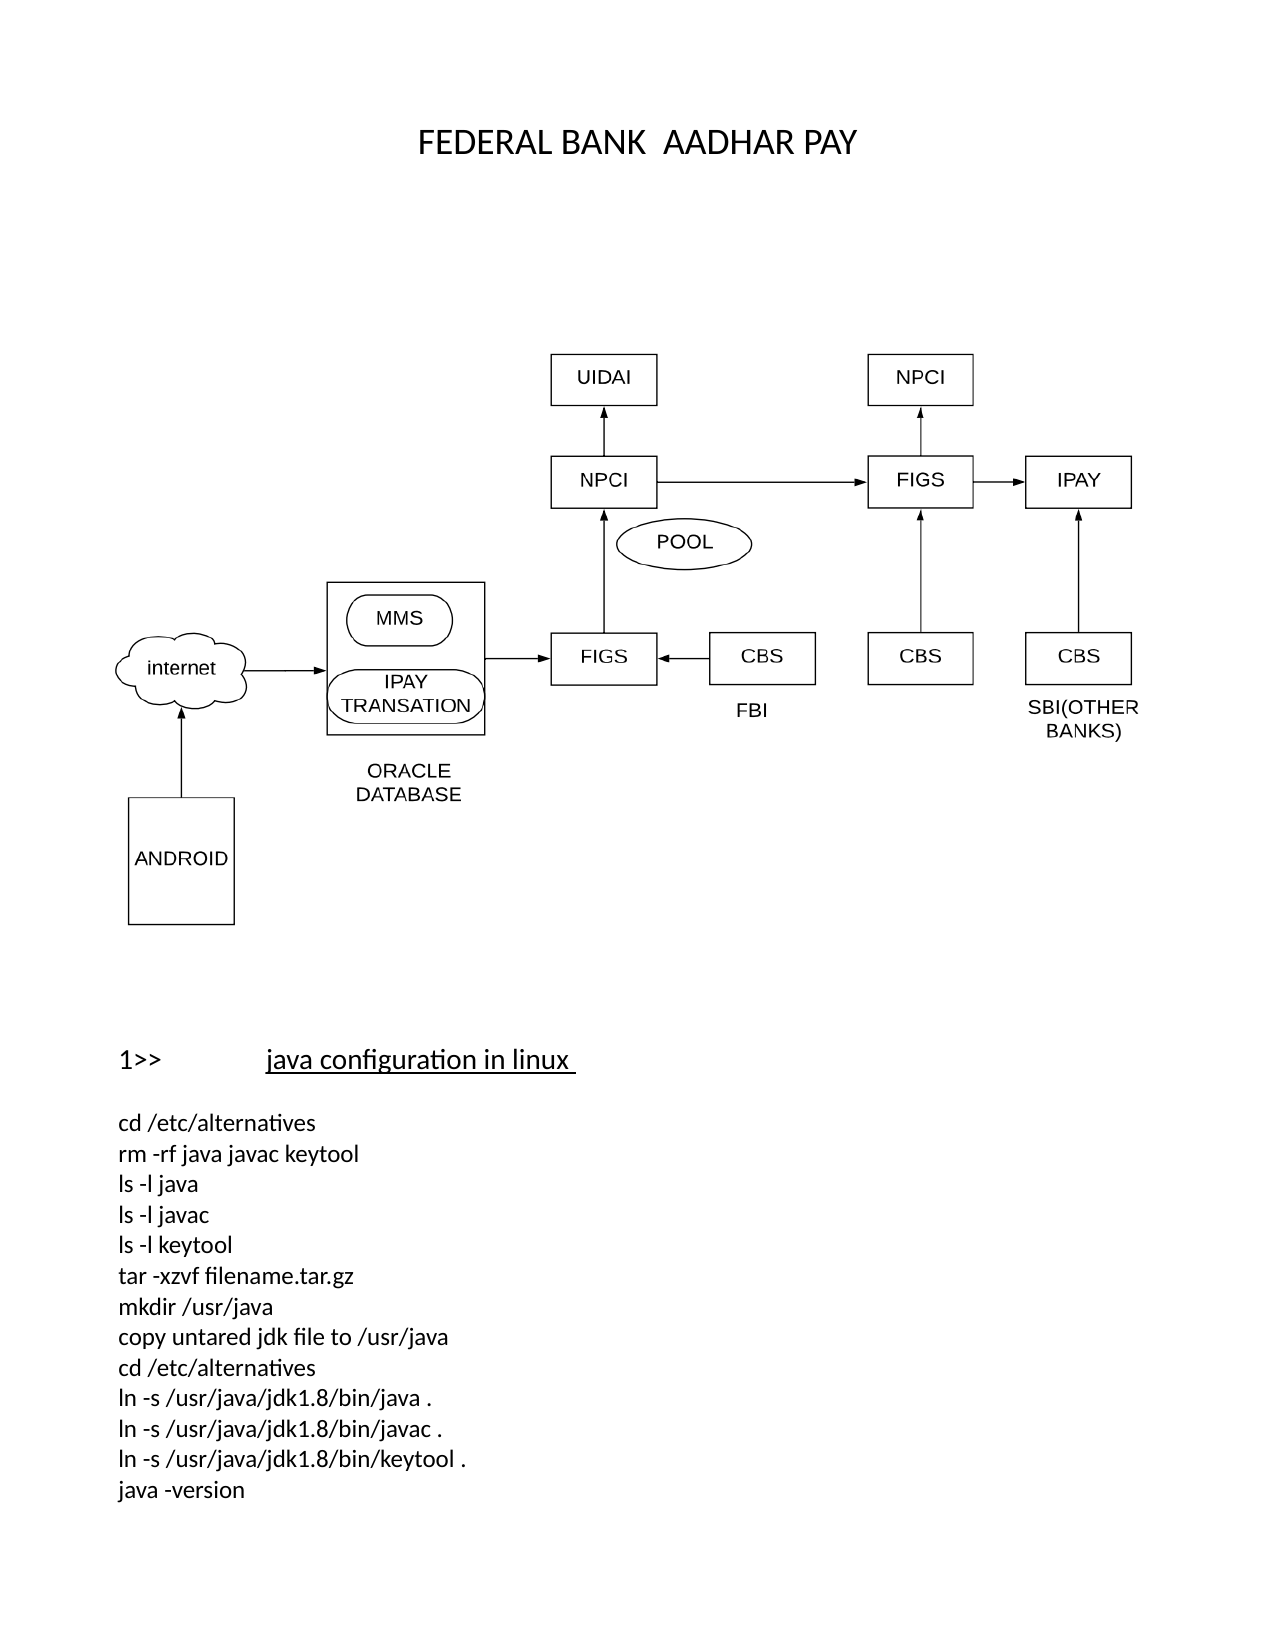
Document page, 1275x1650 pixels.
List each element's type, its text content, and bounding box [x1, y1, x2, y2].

text ls -l javac [118, 1199, 1157, 1229]
text ls -l java [118, 1168, 1157, 1199]
text 1>> java configuration in linux [118, 1041, 1157, 1077]
text java -version [118, 1474, 1157, 1504]
text ln -s /usr/java/jdk1.8/bin/keytool . [118, 1443, 1157, 1474]
text ln -s /usr/java/jdk1.8/bin/java . [118, 1382, 1157, 1413]
text mkdir /usr/java [118, 1291, 1157, 1321]
text cd /etc/alternatives [118, 1107, 1157, 1138]
text FEDERAL BANK AADHAR PAY [118, 118, 1157, 164]
text cd /etc/alternatives [118, 1352, 1157, 1382]
text tar -xzvf filename.tar.gz [118, 1260, 1157, 1291]
text copy untared jdk file to /usr/java [118, 1321, 1157, 1352]
text rm -rf java javac keytool [118, 1138, 1157, 1168]
text ln -s /usr/java/jdk1.8/bin/javac . [118, 1413, 1157, 1443]
text ls -l keytool [118, 1229, 1157, 1260]
picture [96, 270, 1179, 1006]
